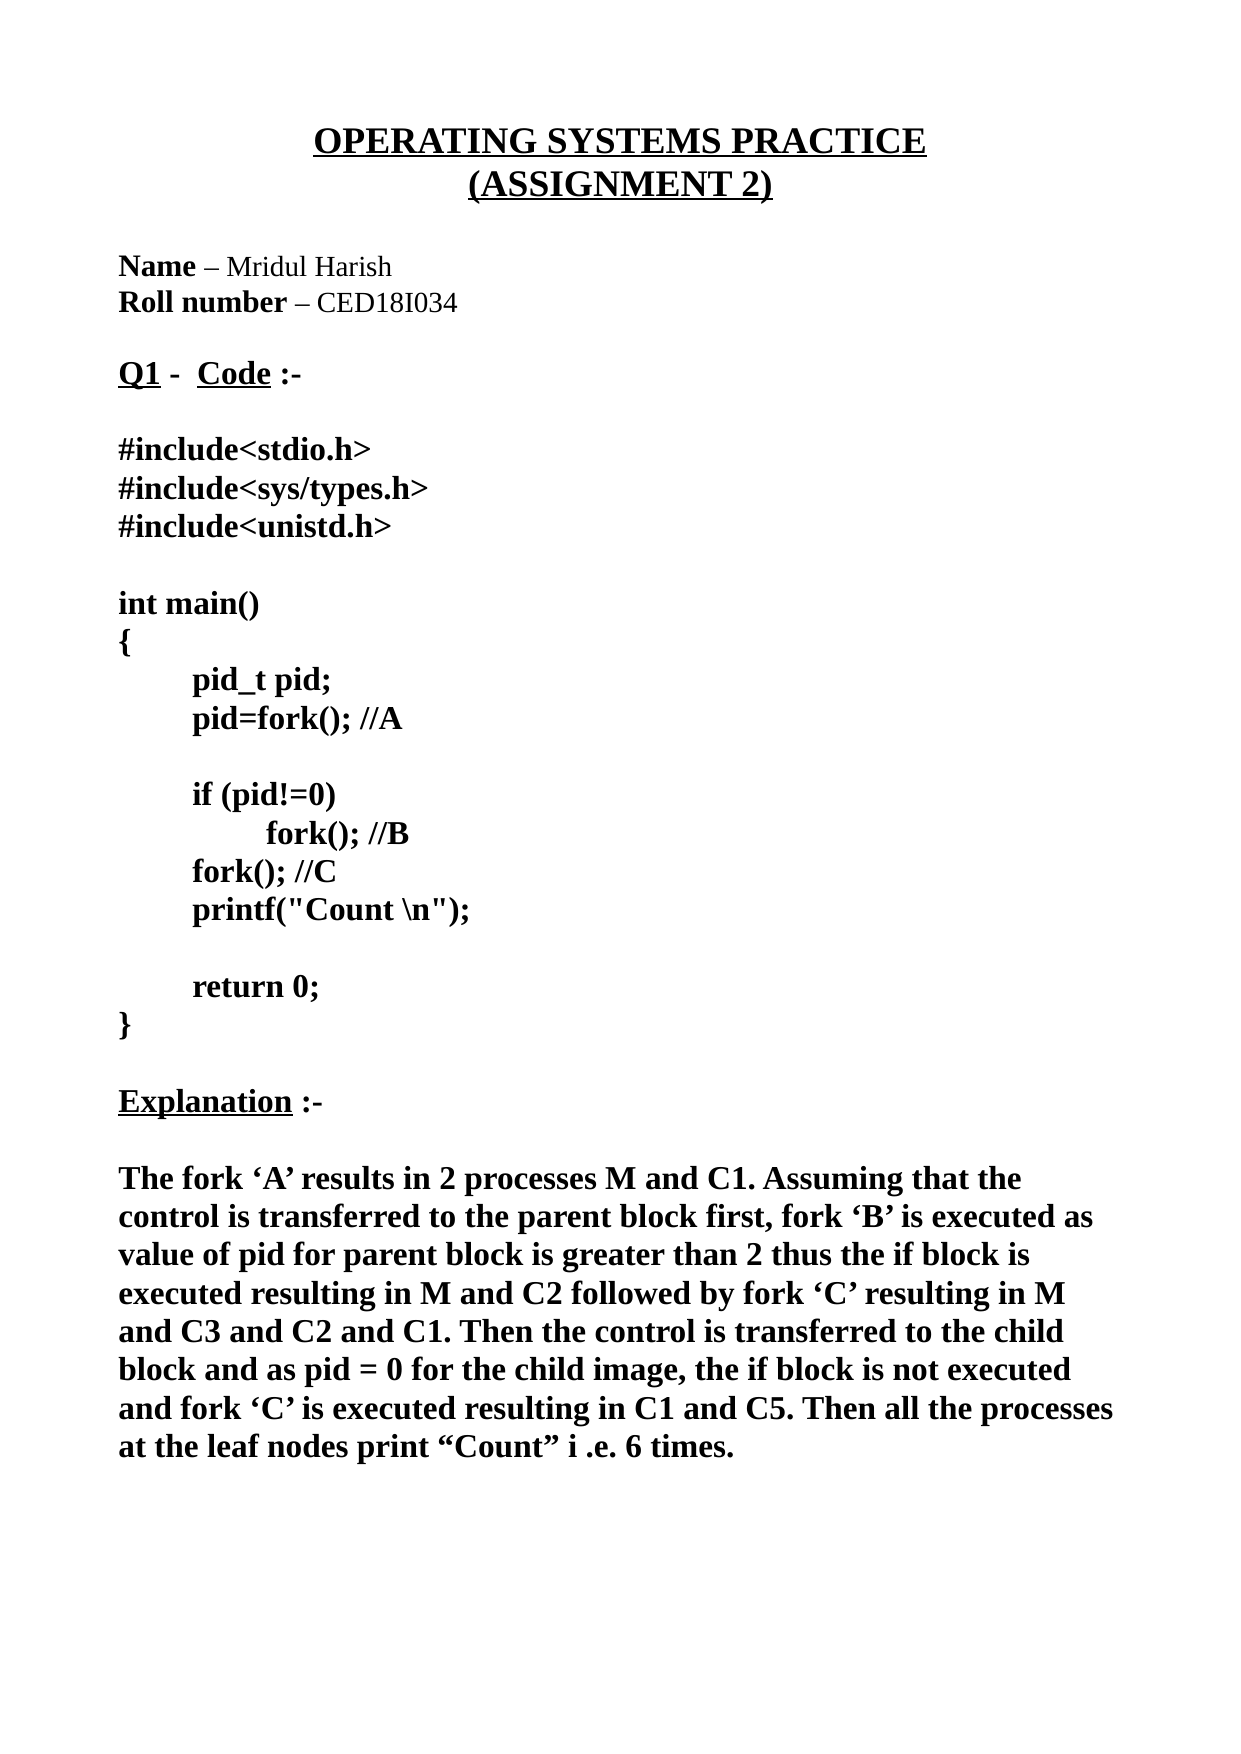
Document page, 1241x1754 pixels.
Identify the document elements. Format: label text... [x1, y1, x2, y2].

text fork(); //C [118, 851, 1122, 889]
text if (pid!=0) [118, 774, 1122, 813]
text #include<unistd.h> [118, 506, 1122, 544]
text { [118, 621, 1122, 659]
text #include<stdio.h> [118, 429, 1122, 468]
text return 0; [118, 966, 1122, 1004]
text Q1 - Code :- [118, 353, 1122, 391]
text The fork ‘A’ results in 2 processes M and C1. Assuming that the control is transferred to the parent block first, fork ‘B’ is executed as value of pid for parent block is greater than 2 thus the if block is executed resulting in M and C2 followed by fork ‘C’ resulting in M and C3 and C2 and C1. Then the control is transferred to the child block and as pid = 0 for the child image, the if block is not executed and fork ‘C’ is executed resulting in C1 and C5. Then all the processes at the leaf nodes print “Count” i .e. 6 times. [118, 1158, 1122, 1464]
text int main() [118, 583, 1122, 621]
text pid=fork(); //A [118, 698, 1122, 736]
text Roll number – CED18I034 [118, 283, 1122, 319]
text OPERATING SYSTEMS PRACTICE [118, 118, 1122, 161]
text Explanation :- [118, 1081, 1122, 1119]
text pid_t pid; [118, 659, 1122, 698]
text (ASSIGNMENT 2) [118, 161, 1122, 204]
text #include<sys/types.h> [118, 468, 1122, 506]
text fork(); //B [118, 813, 1122, 851]
text Name – Mridul Harish [118, 247, 1122, 283]
text } [118, 1004, 1122, 1043]
text printf("Count \n"); [118, 889, 1122, 928]
